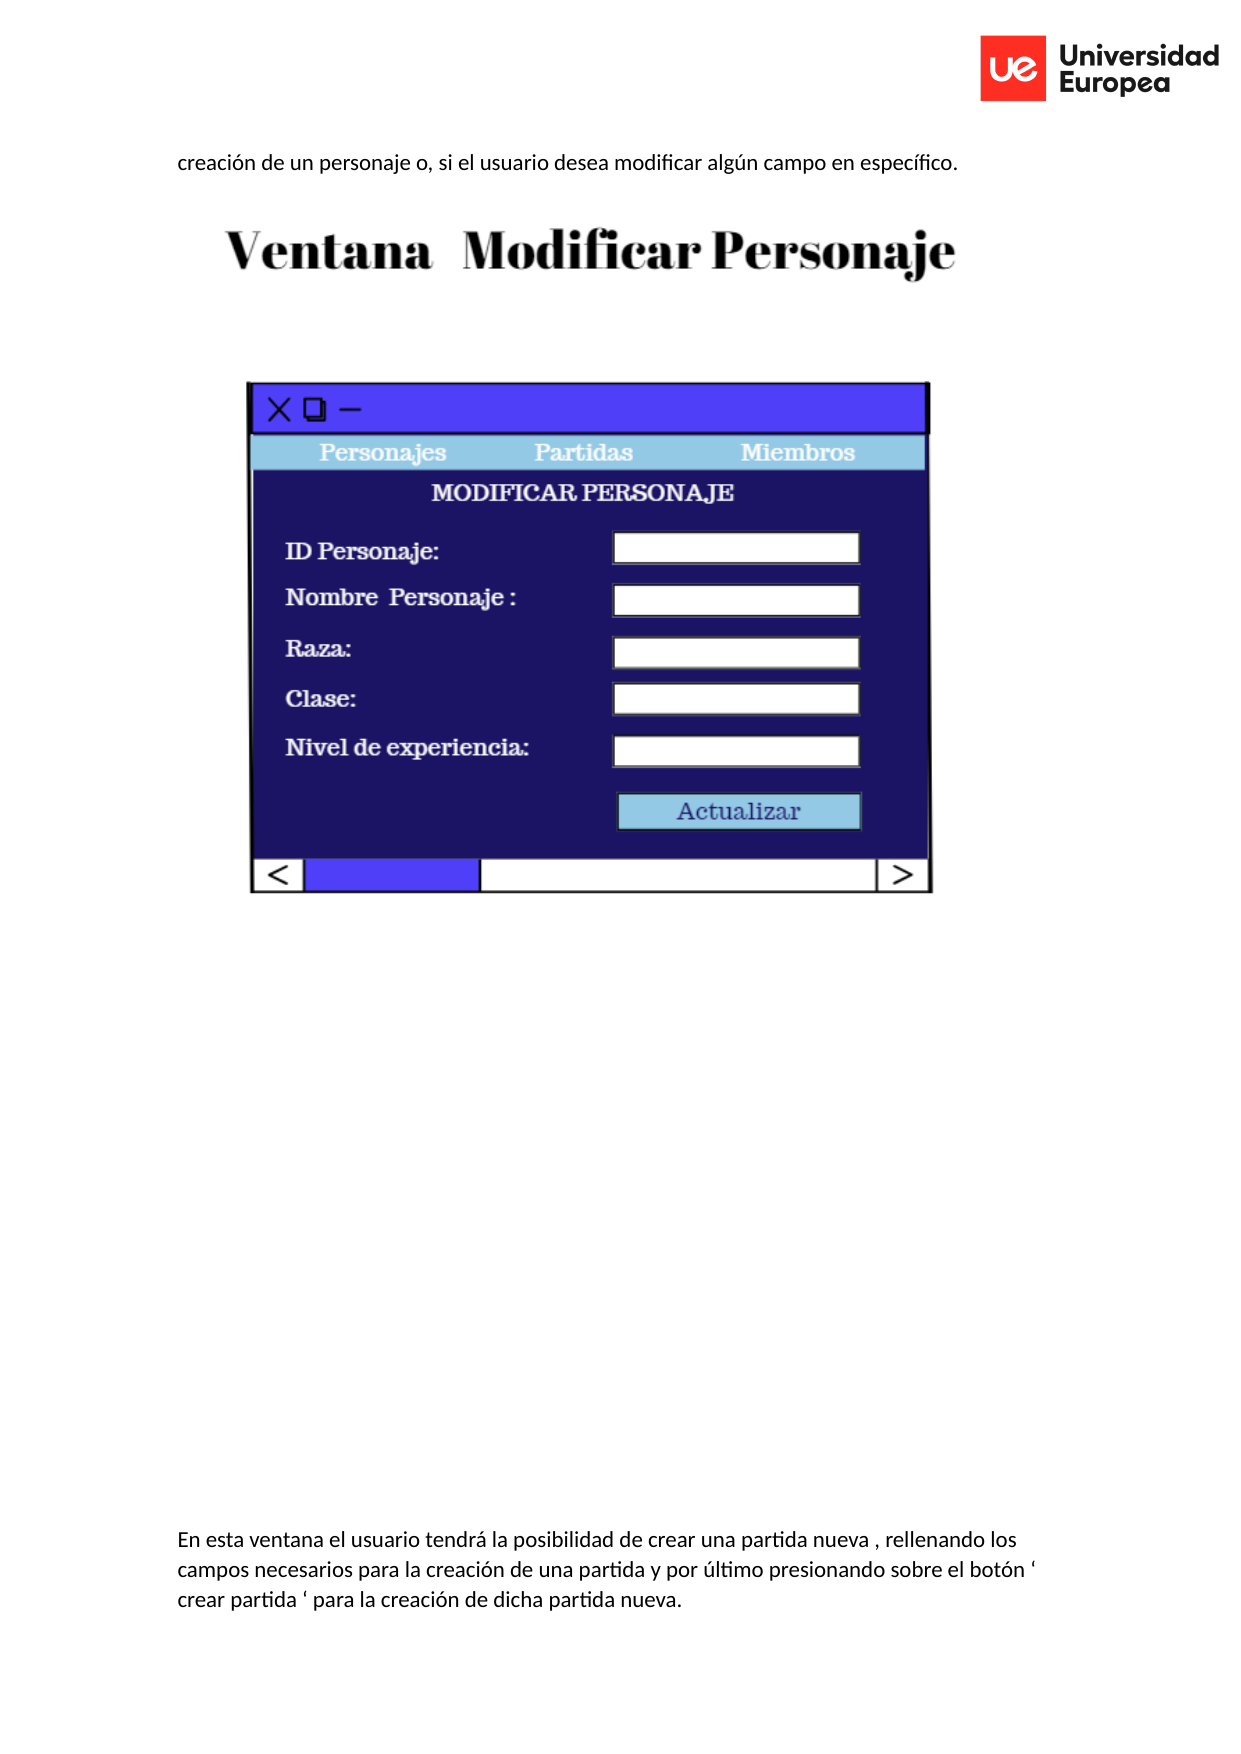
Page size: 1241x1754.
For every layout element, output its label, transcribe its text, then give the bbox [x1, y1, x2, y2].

text creación de un personaje o, si el usuario desea modificar algún campo en específico. [177, 148, 1063, 177]
text En esta ventana el usuario tendrá la posibilidad de crear una partida nueva , rellenando los campos necesarios para la creación de una partida y por último presionando sobre el botón ‘ crear partida ‘ para la creación de dicha partida nueva. [177, 1525, 1063, 1613]
